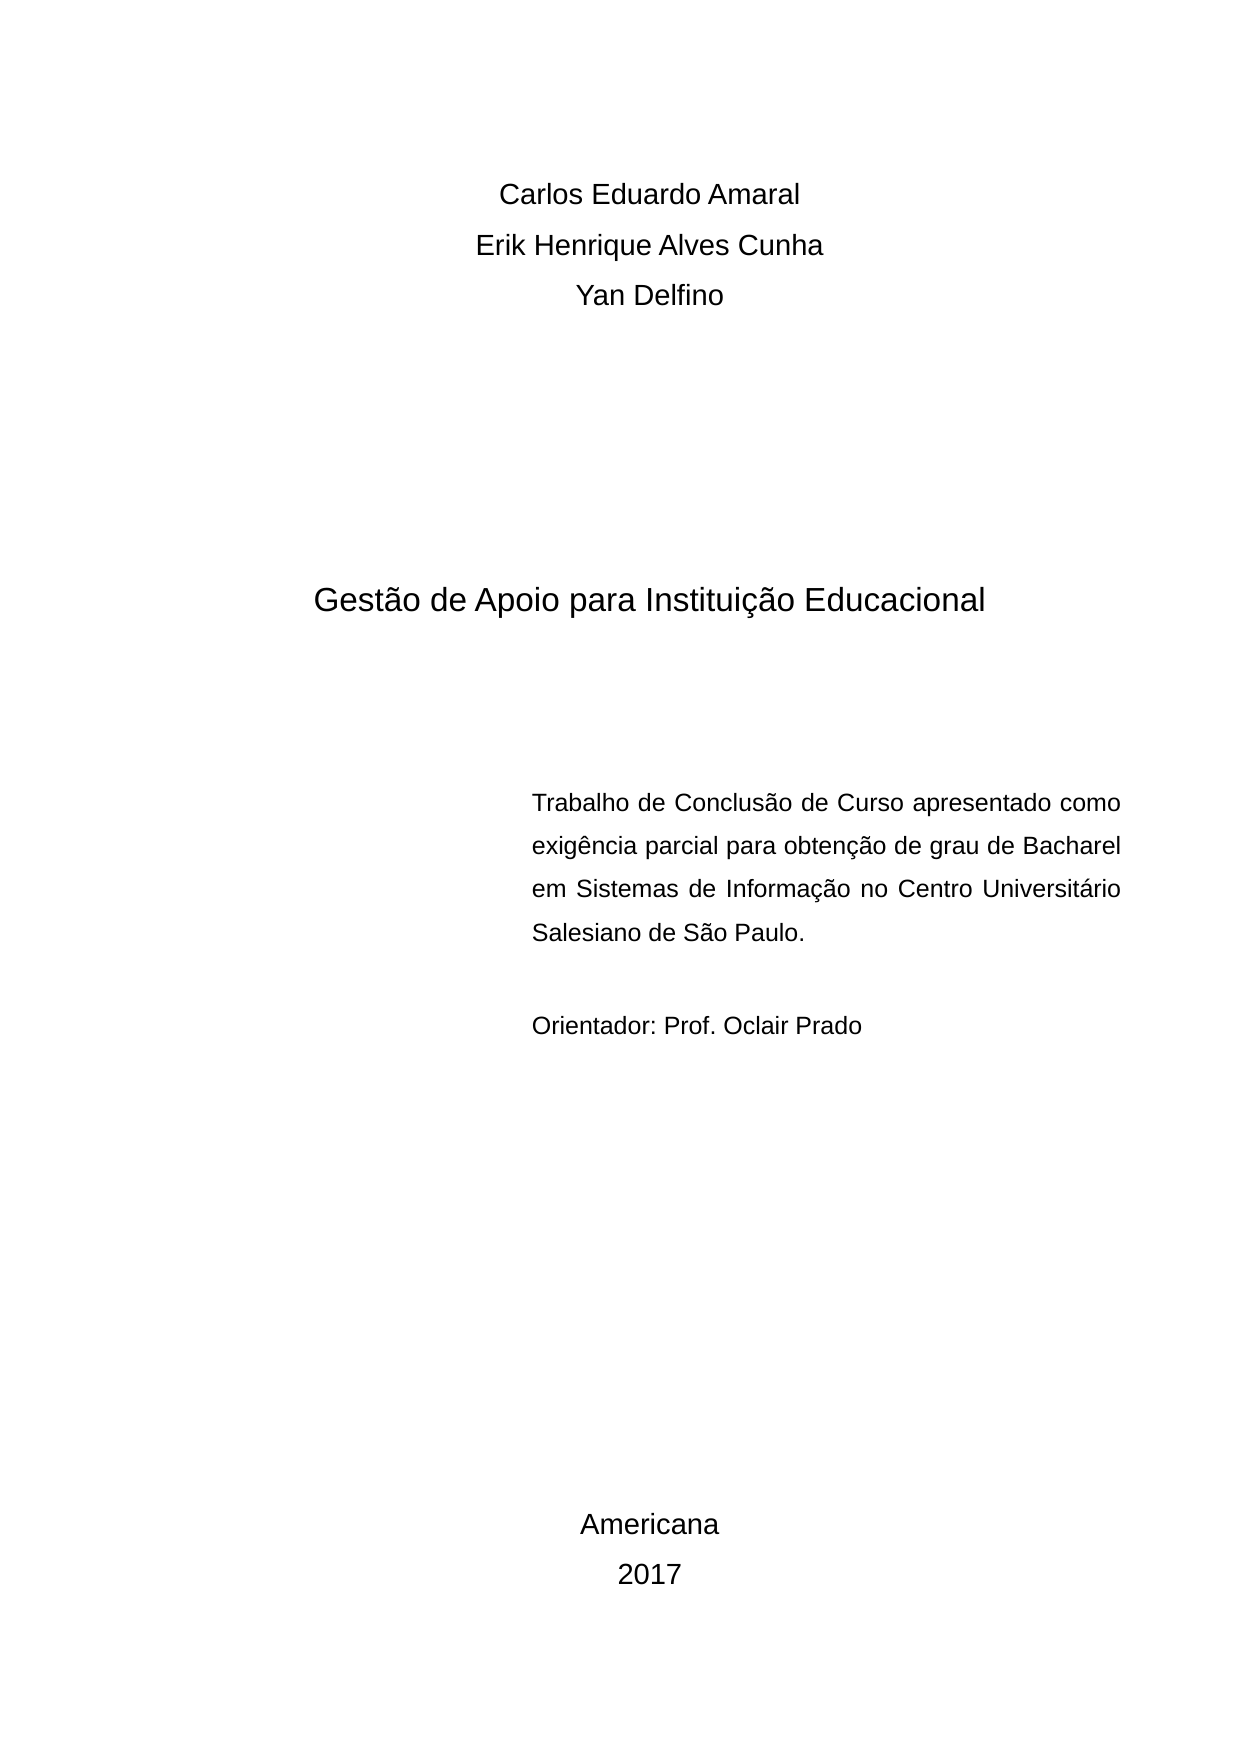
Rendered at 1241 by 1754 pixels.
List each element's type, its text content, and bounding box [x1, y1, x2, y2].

text Gestão de Apoio para Instituição Educacional [177, 580, 1122, 618]
text Carlos Eduardo Amaral [177, 177, 1122, 211]
text 2017 [177, 1557, 1122, 1591]
text Erik Henrique Alves Cunha [177, 227, 1122, 261]
text Orientador: Prof. Oclair Prado [532, 1011, 1122, 1040]
text Yan Delfino [177, 278, 1122, 311]
text Americana [177, 1507, 1122, 1541]
text Trabalho de Conclusão de Curso apresentado como exigência parcial para obtenção de grau de Bacharel em Sistemas de Informação no Centro Universitário Salesiano de São Paulo. [532, 788, 1122, 946]
